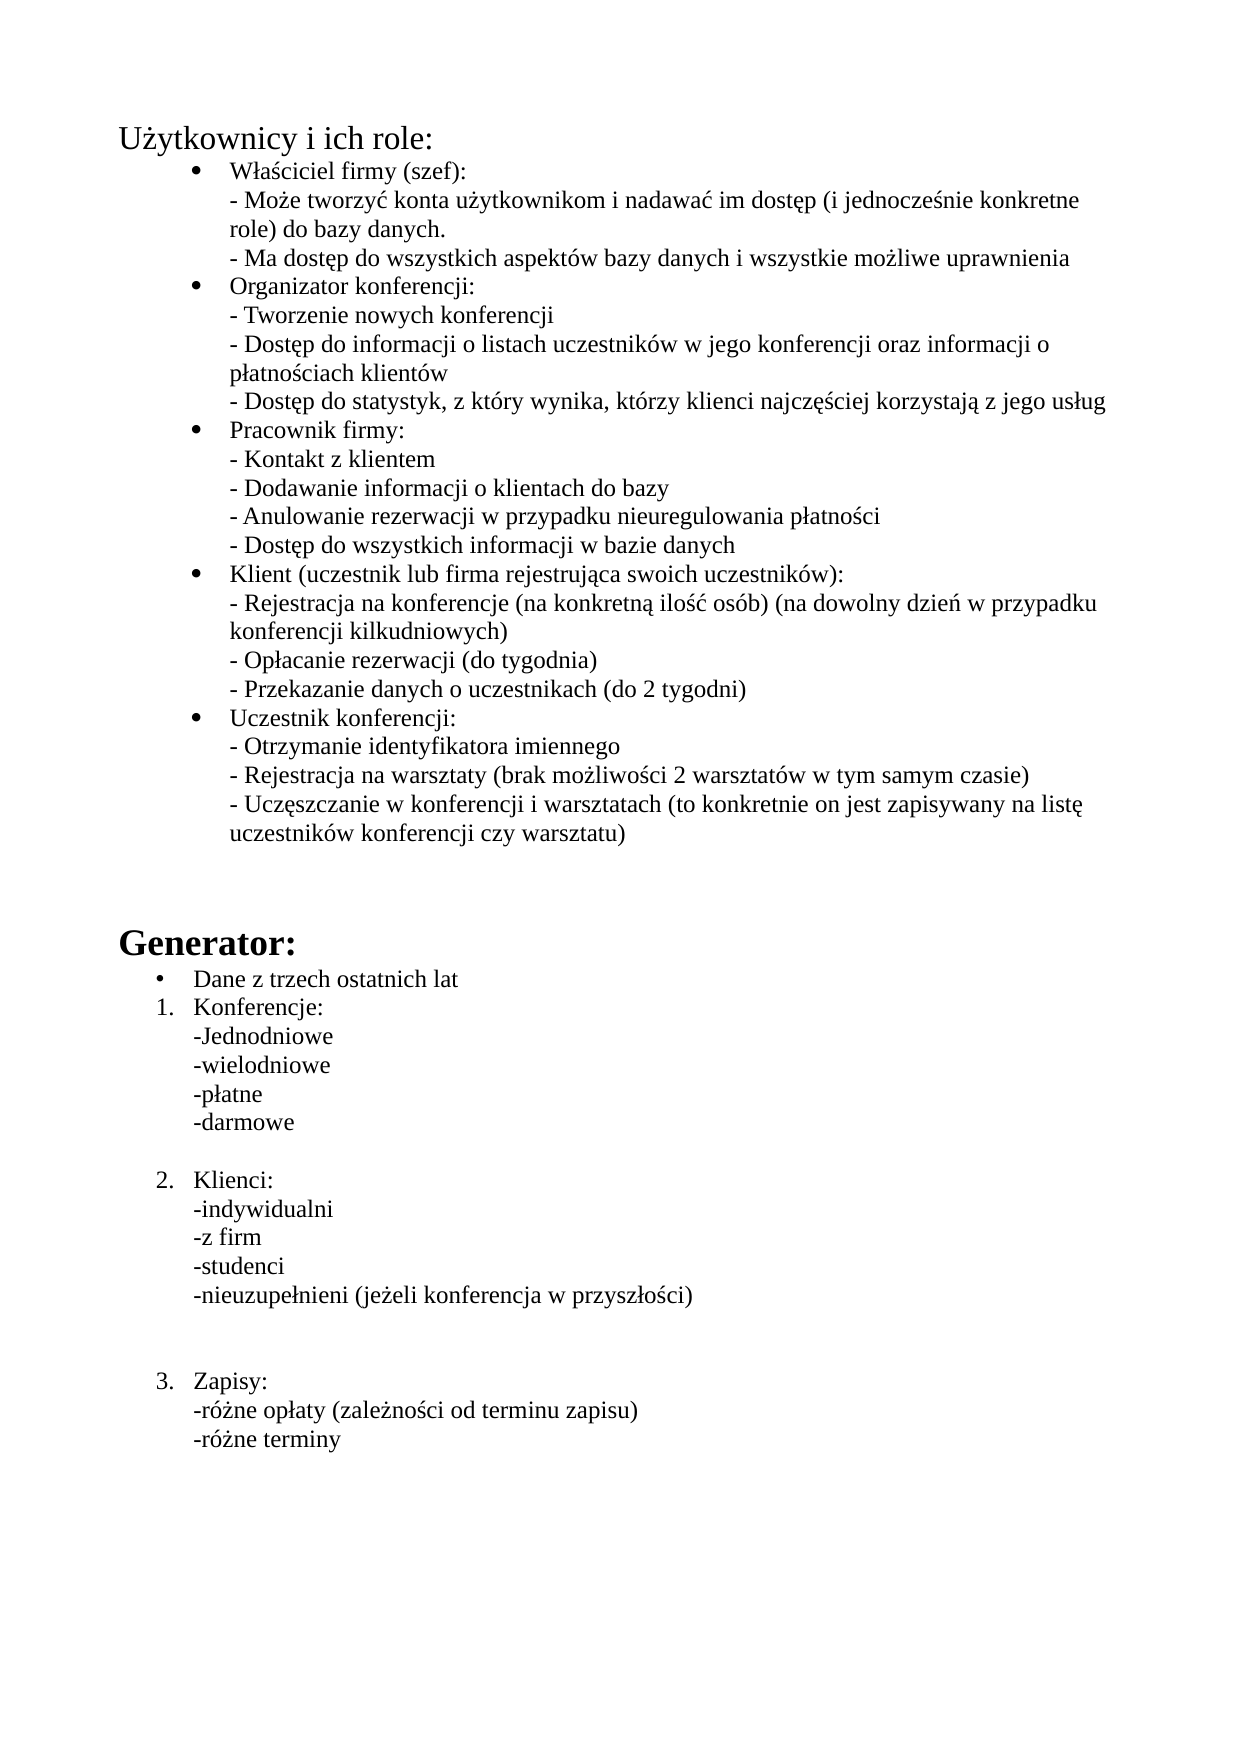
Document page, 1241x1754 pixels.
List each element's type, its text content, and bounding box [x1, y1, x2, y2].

list Dane z trzech ostatnich lat [156, 964, 1122, 992]
text Generator: [118, 921, 1122, 964]
list - Ma dostęp do wszystkich aspektów bazy danych i wszystkie możliwe uprawnienia [229, 243, 1122, 271]
text Użytkownicy i ich role: [118, 118, 1122, 156]
list - Rejestracja na warsztaty (brak możliwości 2 warsztatów w tym samym czasie) [229, 760, 1122, 789]
list - Opłacanie rezerwacji (do tygodnia) - Przekazanie danych o uczestnikach (do 2 tygodni) [229, 645, 1122, 703]
list Konferencje: -Jednodniowe -wielodniowe -płatne -darmowe [156, 992, 1122, 1165]
list Zapisy: -różne opłaty (zależności od terminu zapisu) -różne terminy [156, 1366, 1122, 1481]
list - Tworzenie nowych konferencji - Dostęp do informacji o listach uczestników w jego konferencji oraz informacji o płatnościach klientów - Dostęp do statystyk, z który wynika, którzy klienci najczęściej korzystają z jego usług [229, 300, 1122, 415]
list Uczestnik konferencji: [192, 703, 1122, 731]
list Pracownik firmy: [192, 415, 1122, 444]
list Klienci: -indywidualni -z firm -studenci -nieuzupełnieni (jeżeli konferencja w przyszłości) [156, 1165, 1122, 1366]
list Właściciel firmy (szef): - Może tworzyć konta użytkownikom i nadawać im dostęp (i jednocześnie konkretne role) do bazy danych. [192, 156, 1122, 243]
list - Kontakt z klientem - Dodawanie informacji o klientach do bazy [229, 444, 1122, 501]
list Klient (uczestnik lub firma rejestrująca swoich uczestników): [192, 559, 1122, 588]
list Organizator konferencji: [192, 271, 1122, 300]
list - Dostęp do wszystkich informacji w bazie danych [229, 530, 1122, 559]
list - Rejestracja na konferencje (na konkretną ilość osób) (na dowolny dzień w przypadku konferencji kilkudniowych) [229, 588, 1122, 645]
list - Uczęszczanie w konferencji i warsztatach (to konkretnie on jest zapisywany na listę uczestników konferencji czy warsztatu) [229, 789, 1122, 846]
list - Anulowanie rezerwacji w przypadku nieuregulowania płatności [229, 501, 1122, 530]
list - Otrzymanie identyfikatora imiennego [229, 731, 1122, 760]
